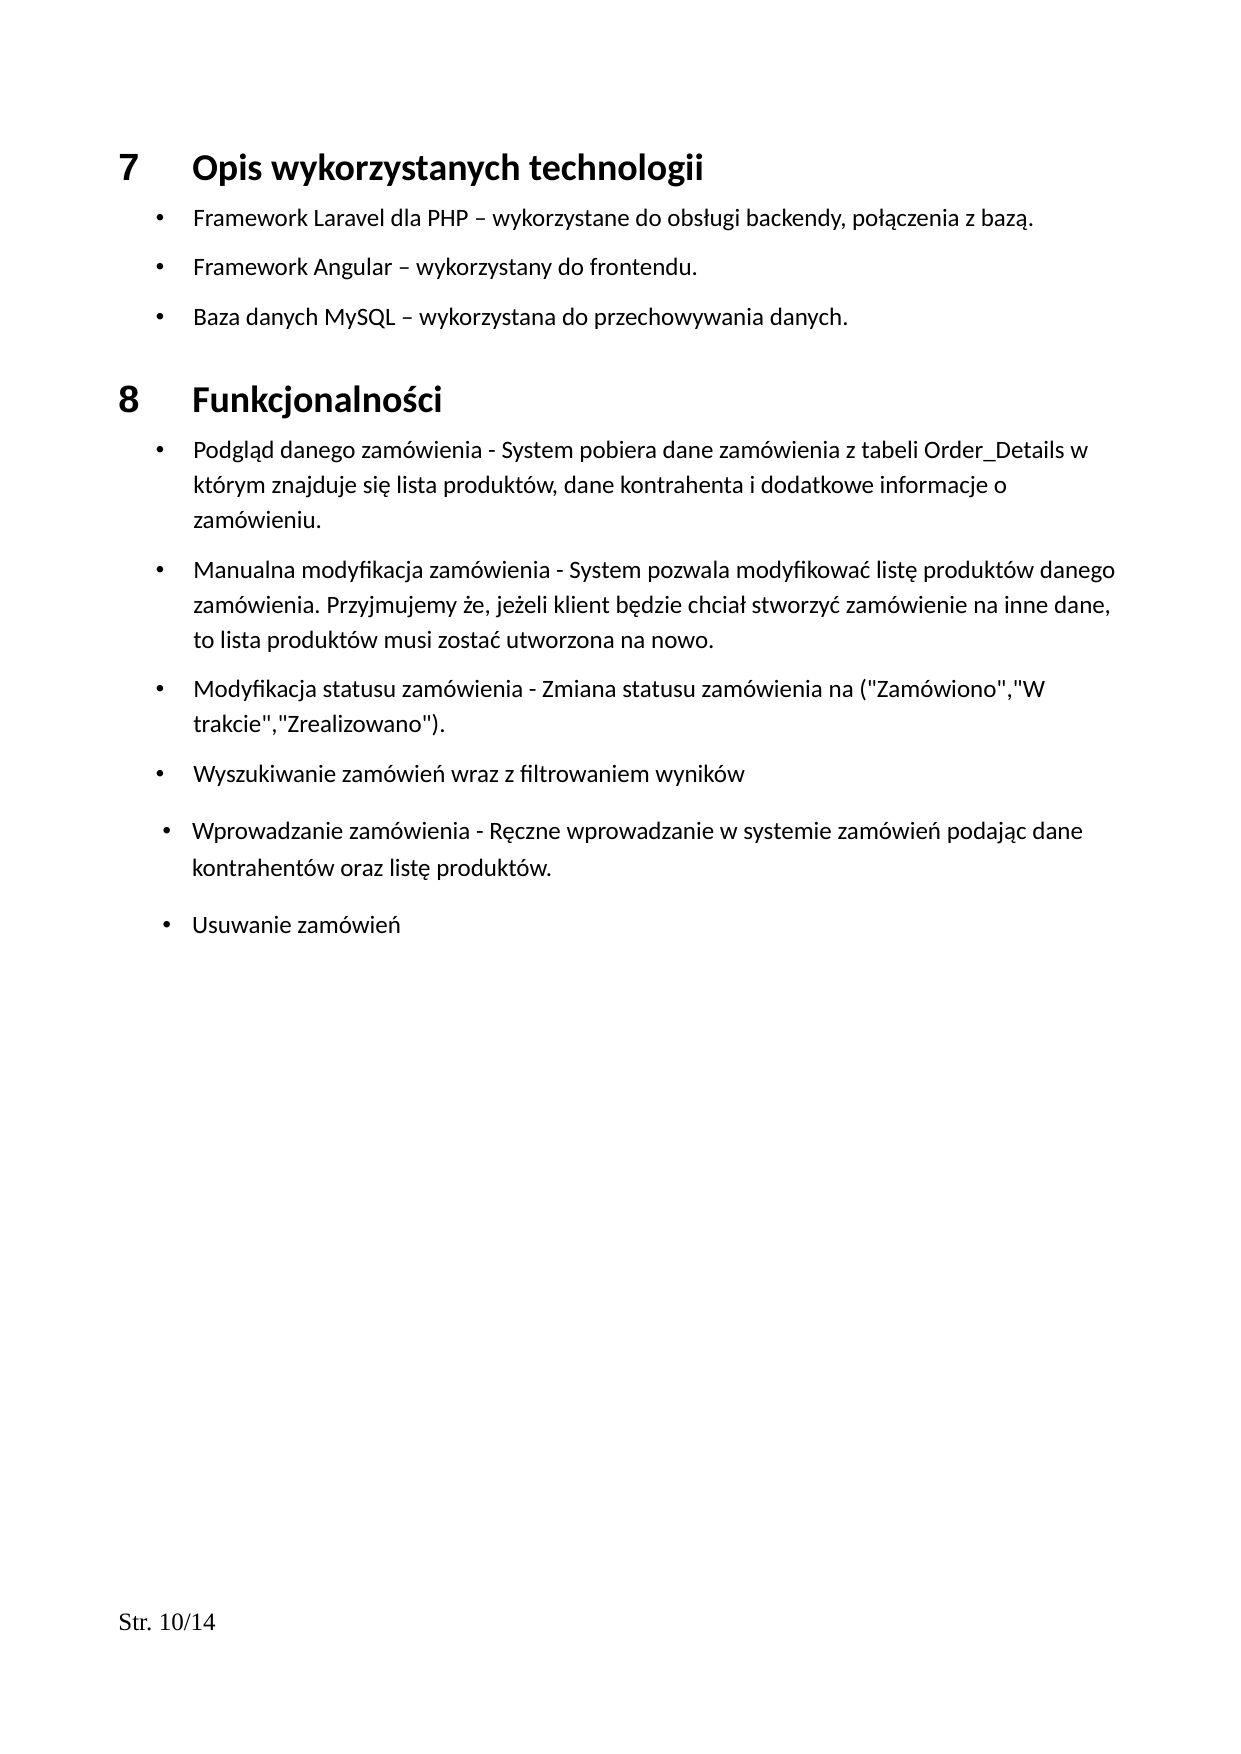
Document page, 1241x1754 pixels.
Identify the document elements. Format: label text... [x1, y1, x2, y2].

list Framework Angular – wykorzystany do frontendu. [156, 251, 1122, 282]
subtitle Funkcjonalności [118, 376, 1122, 422]
list Wprowadzanie zamówienia - Ręczne wprowadzanie w systemie zamówień podając dane kontrahentów oraz listę produktów. [162, 816, 1122, 883]
list Modyfikacja statusu zamówienia - Zmiana statusu zamówienia na ("Zamówiono","W trakcie","Zrealizowano"). [156, 673, 1122, 739]
list Manualna modyfikacja zamówienia - System pozwala modyfikować listę produktów danego zamówienia. Przyjmujemy że, jeżeli klient będzie chciał stworzyć zamówienie na inne dane, to lista produktów musi zostać utworzona na nowo. [156, 554, 1122, 654]
list Wyszukiwanie zamówień wraz z filtrowaniem wyników [156, 758, 1122, 789]
list Framework Laravel dla PHP – wykorzystane do obsługi backendy, połączenia z bazą. [156, 202, 1122, 232]
list Baza danych MySQL – wykorzystana do przechowywania danych. [156, 301, 1122, 332]
list Podgląd danego zamówienia - System pobiera dane zamówienia z tabeli Order_Details w którym znajduje się lista produktów, dane kontrahenta i dodatkowe informacje o zamówieniu. [156, 434, 1122, 535]
subtitle Opis wykorzystanych technologii [118, 143, 1122, 189]
list Usuwanie zamówień [162, 909, 1122, 940]
